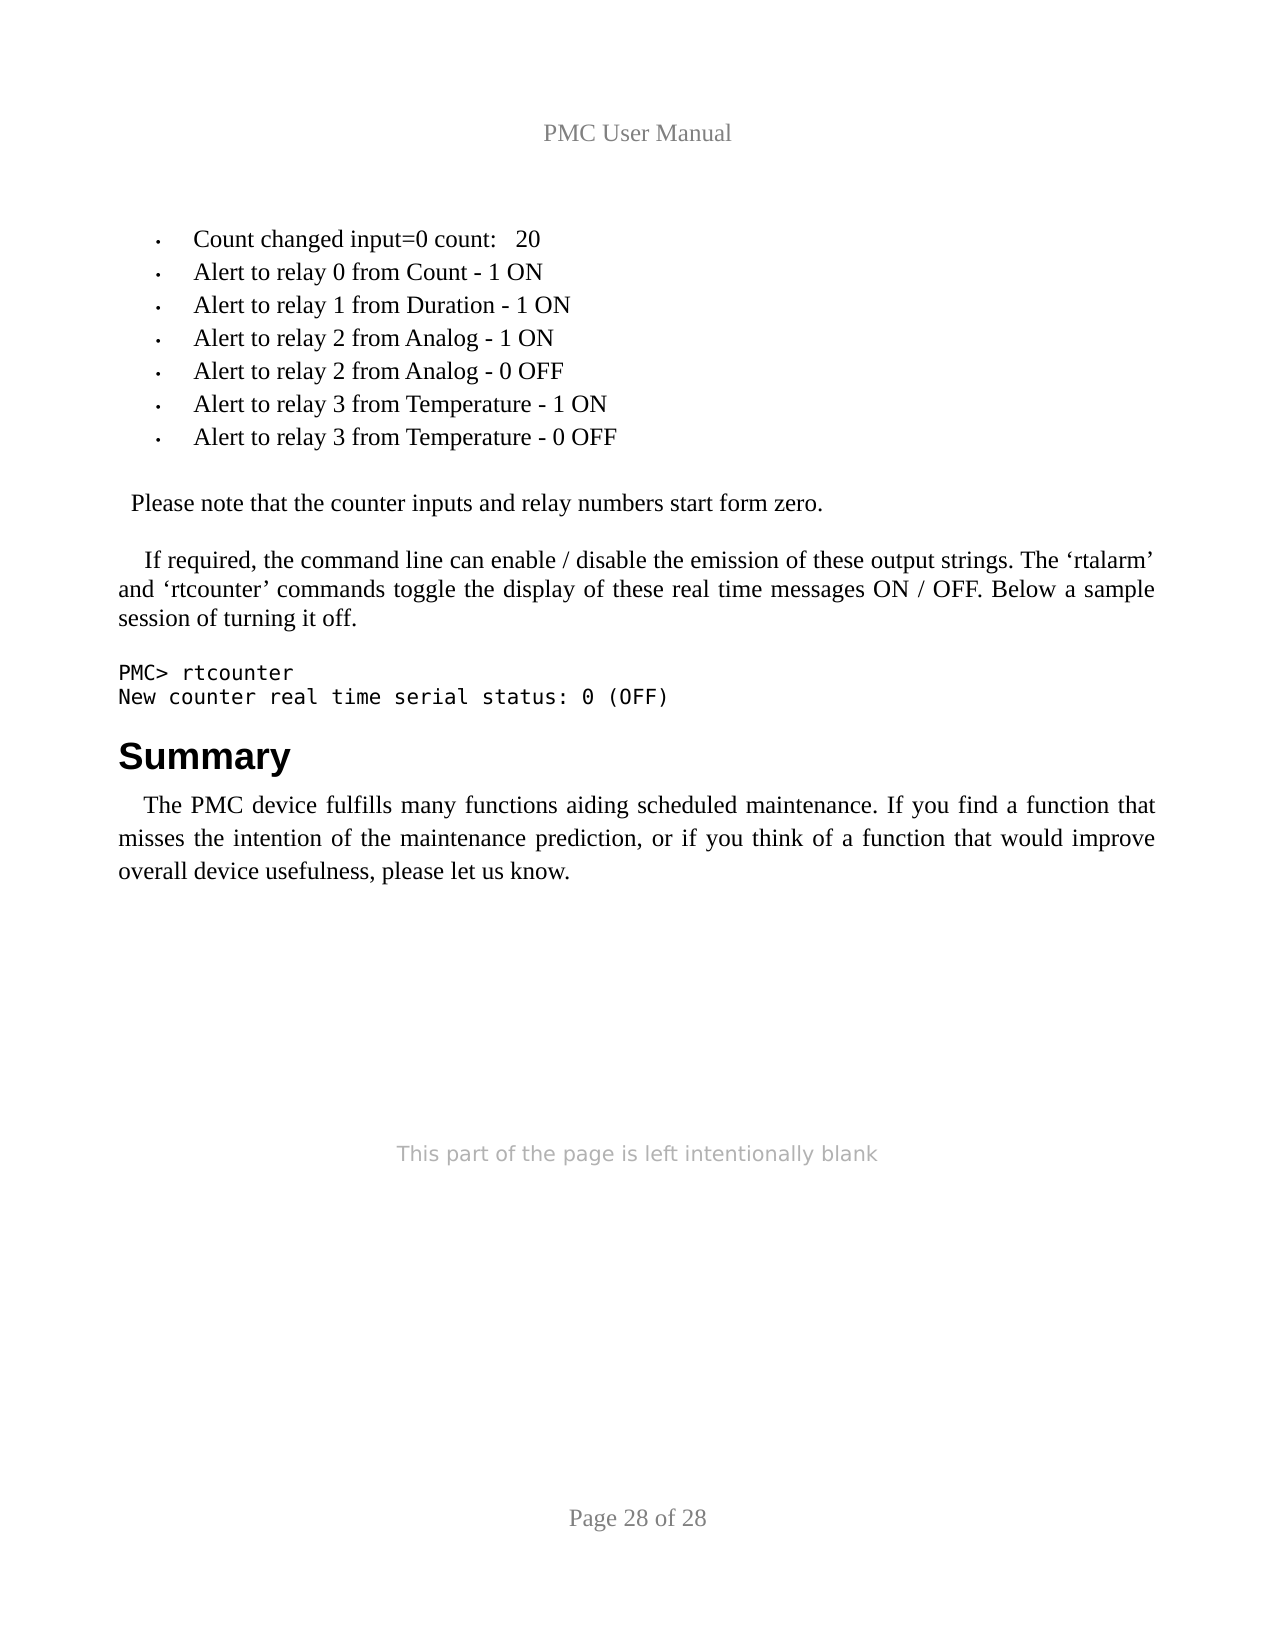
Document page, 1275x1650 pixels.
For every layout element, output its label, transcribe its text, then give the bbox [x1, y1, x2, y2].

text Please note that the counter inputs and relay numbers start form zero. [118, 488, 1157, 517]
list Alert to relay 2 from Analog - 0 OFF [156, 356, 1157, 385]
text The PMC device fulfills many functions aiding scheduled maintenance. If you find a function that misses the intention of the maintenance prediction, or if you think of a function that would improve overall device usefulness, please let us know. [118, 790, 1157, 885]
text PMC> rtcounter [118, 661, 1157, 685]
list Alert to relay 3 from Temperature - 1 ON [156, 389, 1157, 418]
list Count changed input=0 count: 20 [156, 224, 1157, 253]
text New counter real time serial status: 0 (OFF) [118, 685, 1157, 709]
list Alert to relay 3 from Temperature - 0 OFF [156, 422, 1157, 451]
text If required, the command line can enable / disable the emission of these output strings. The ‘rtalarm’ and ‘rtcounter’ commands toggle the display of these real time messages ON / OFF. Below a sample session of turning it off. [118, 546, 1157, 632]
list Alert to relay 1 from Duration - 1 ON [156, 290, 1157, 319]
text This part of the page is left intentionally blank [118, 1142, 1157, 1166]
list Alert to relay 2 from Analog - 1 ON [156, 323, 1157, 352]
subtitle Summary [118, 734, 1157, 778]
list Alert to relay 0 from Count - 1 ON [156, 257, 1157, 286]
